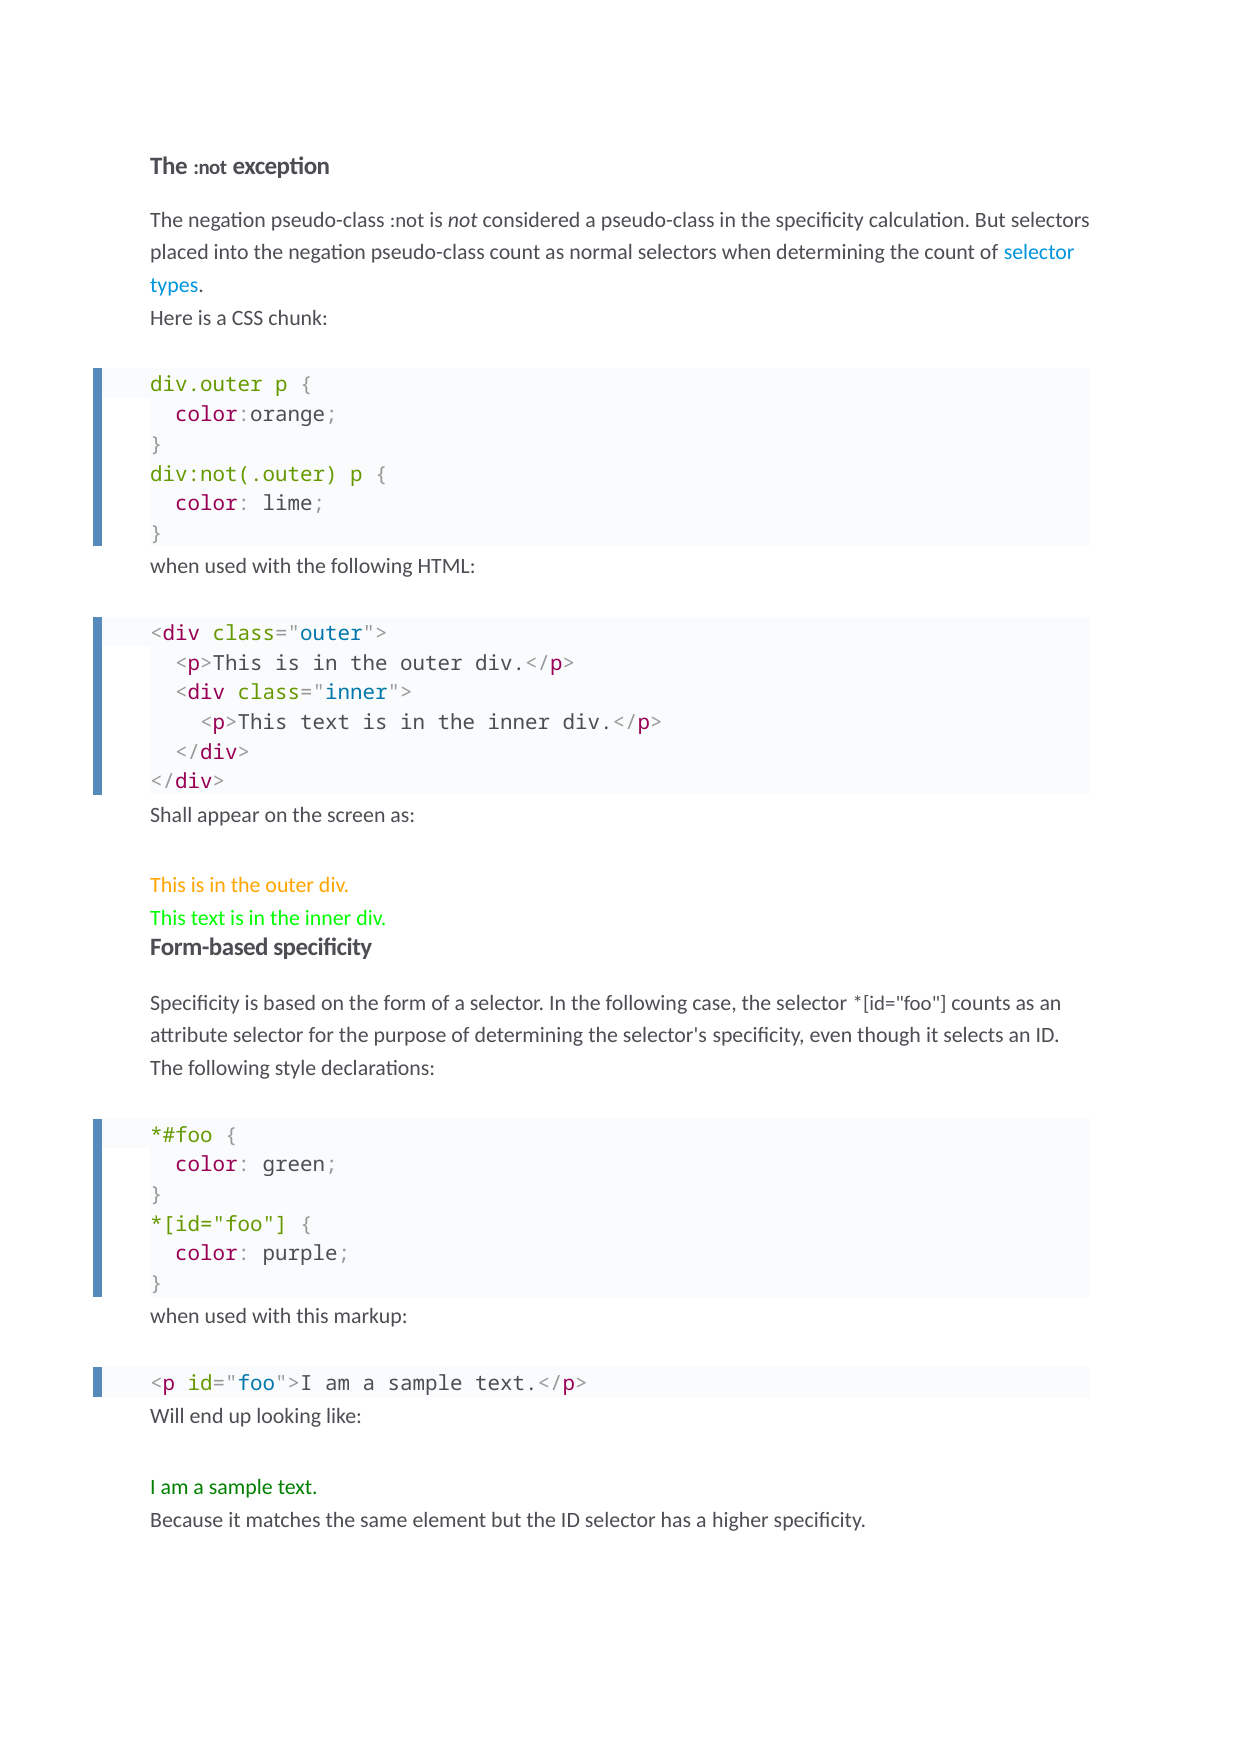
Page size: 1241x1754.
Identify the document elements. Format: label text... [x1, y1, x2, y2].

text <div class="inner"> [150, 676, 1090, 706]
text I am a sample text. [150, 1467, 1090, 1500]
text div.outer p { [102, 368, 1090, 398]
text color: lime; [150, 487, 1090, 517]
text *[id="foo"] { [150, 1207, 1090, 1237]
text The negation pseudo-class :not is not considered a pseudo-class in the specificity calculation. But selectors placed into the negation pseudo-class count as normal selectors when determining the count of selector types. [150, 199, 1090, 298]
text <div class="outer"> [102, 617, 1090, 646]
text </div> [150, 736, 1090, 765]
text } [150, 428, 1090, 457]
text <p id="foo">I am a sample text.</p> [102, 1367, 1090, 1397]
text } [150, 517, 1090, 546]
text Will end up looking like: [150, 1397, 1090, 1429]
text The following style declarations: [150, 1048, 1090, 1081]
text This text is in the inner div. [150, 898, 1090, 931]
text Here is a CSS chunk: [150, 298, 1090, 331]
text when used with the following HTML: [150, 546, 1090, 579]
text color:orange; [150, 398, 1090, 428]
text Specificity is based on the form of a selector. In the following case, the selector *[id="foo"] counts as an attribute selector for the purpose of determining the selector's specificity, even though it selects an ID. [150, 982, 1090, 1048]
text </div> [150, 765, 1090, 795]
subtitle The :not exception [150, 150, 1090, 181]
text This is in the outer div. [150, 865, 1090, 898]
text <p>This text is in the inner div.</p> [150, 706, 1090, 736]
text <p>This is in the outer div.</p> [150, 646, 1090, 676]
text color: purple; [150, 1237, 1090, 1267]
text Because it matches the same element but the ID selector has a higher specificity. [150, 1500, 1090, 1532]
text *#foo { [93, 1118, 1090, 1148]
subtitle Form-based specificity [150, 931, 1090, 961]
text color: green; [150, 1148, 1090, 1178]
text } [150, 1267, 1090, 1297]
text Shall appear on the screen as: [150, 795, 1090, 828]
text } [150, 1178, 1090, 1207]
text div:not(.outer) p { [150, 457, 1090, 487]
text when used with this markup: [150, 1297, 1090, 1329]
